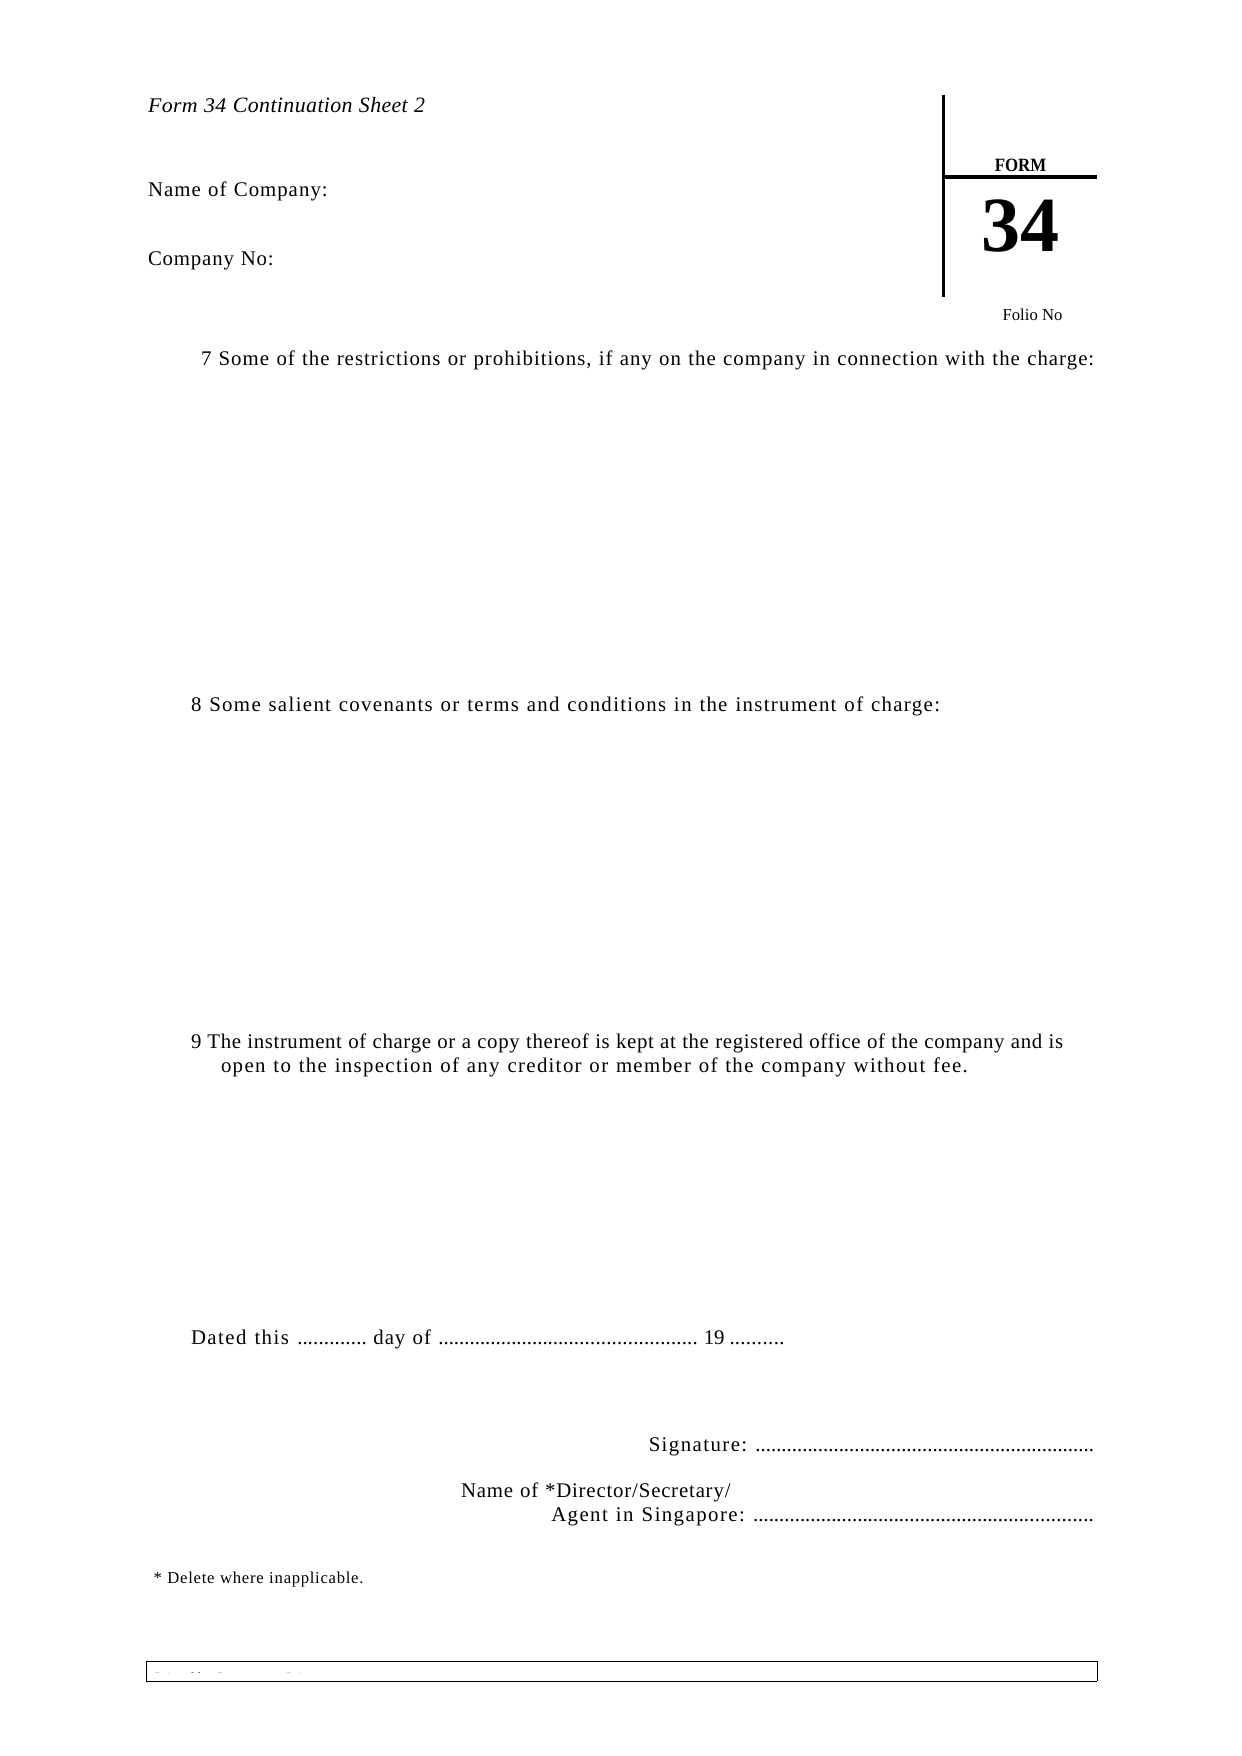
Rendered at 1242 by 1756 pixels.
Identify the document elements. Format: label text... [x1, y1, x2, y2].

table_header Form 34 Continuation Sheet 2 Name of Company: Company No: [146, 92, 943, 297]
text 7 Some of the restrictions or prohibitions, if any on the company in connection with the charge: [146, 346, 1096, 370]
text Agent in Singapore: [551, 1502, 1103, 1526]
table_cell FORM [945, 95, 1097, 175]
text Dated this day of 19 [191, 1325, 1103, 1349]
text Name of *Director/Secretary/ [461, 1478, 1103, 1502]
text 9 The instrument of charge or a copy thereof is kept at the registered office of the company and is open to the inspection of any creditor or member of the company without fee. [191, 1029, 1096, 1077]
text * Delete where inapplicable. [153, 1567, 1103, 1587]
table_cell 34 [945, 179, 1097, 297]
text Folio No [146, 304, 1062, 323]
text Signature: [648, 1431, 1103, 1456]
text 8 Some salient covenants or terms and conditions in the instrument of charge: [191, 692, 1103, 716]
